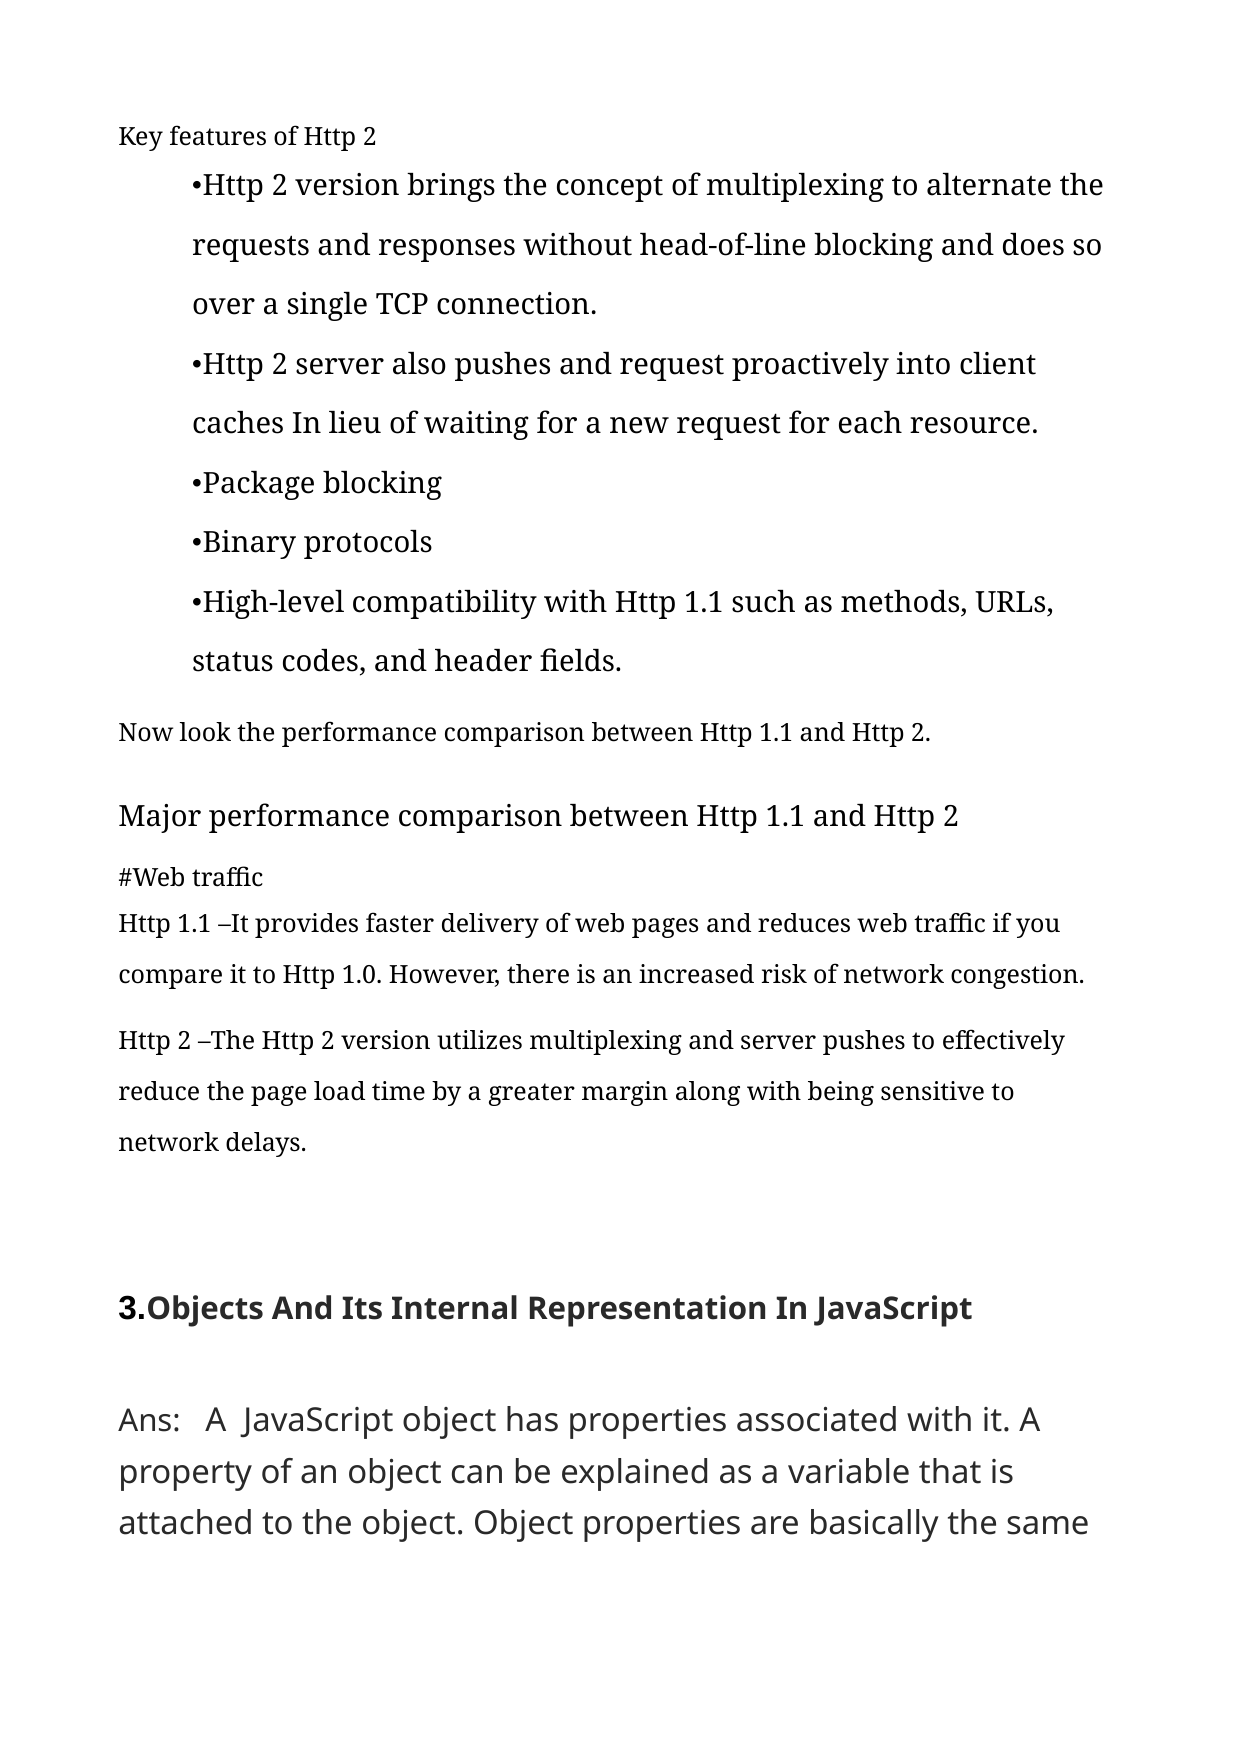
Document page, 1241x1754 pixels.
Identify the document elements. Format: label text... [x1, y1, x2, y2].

list Package blocking [118, 462, 1122, 502]
list Http 2 version brings the concept of multiplexing to alternate the requests and responses without head-of-line blocking and does so over a single TCP connection. [118, 165, 1122, 323]
text Now look the performance comparison between Http 1.1 and Http 2. [118, 714, 1122, 749]
text 3.Objects And Its Internal Representation In JavaScript [118, 1286, 1122, 1328]
subtitle #Web traffic [118, 859, 1122, 893]
subtitle Key features of Http 2 [118, 118, 1122, 152]
list Binary protocols [118, 522, 1122, 561]
subtitle Major performance comparison between Http 1.1 and Http 2 [118, 795, 1122, 834]
text Http 2 –The Http 2 version utilizes multiplexing and server pushes to effectively reduce the page load time by a greater margin along with being sensitive to network delays. [118, 1023, 1122, 1159]
text Http 1.1 –It provides faster delivery of web pages and reduces web traffic if you compare it to Http 1.0. However, there is an increased risk of network congestion. [118, 906, 1122, 991]
list High-level compatibility with Http 1.1 such as methods, URLs, status codes, and header fields. [118, 581, 1122, 680]
text Ans: A JavaScript object has properties associated with it. A property of an object can be explained as a variable that is attached to the object. Object properties are basically the same [118, 1397, 1122, 1544]
list Http 2 server also pushes and request proactively into client caches In lieu of waiting for a new request for each resource. [118, 343, 1122, 442]
